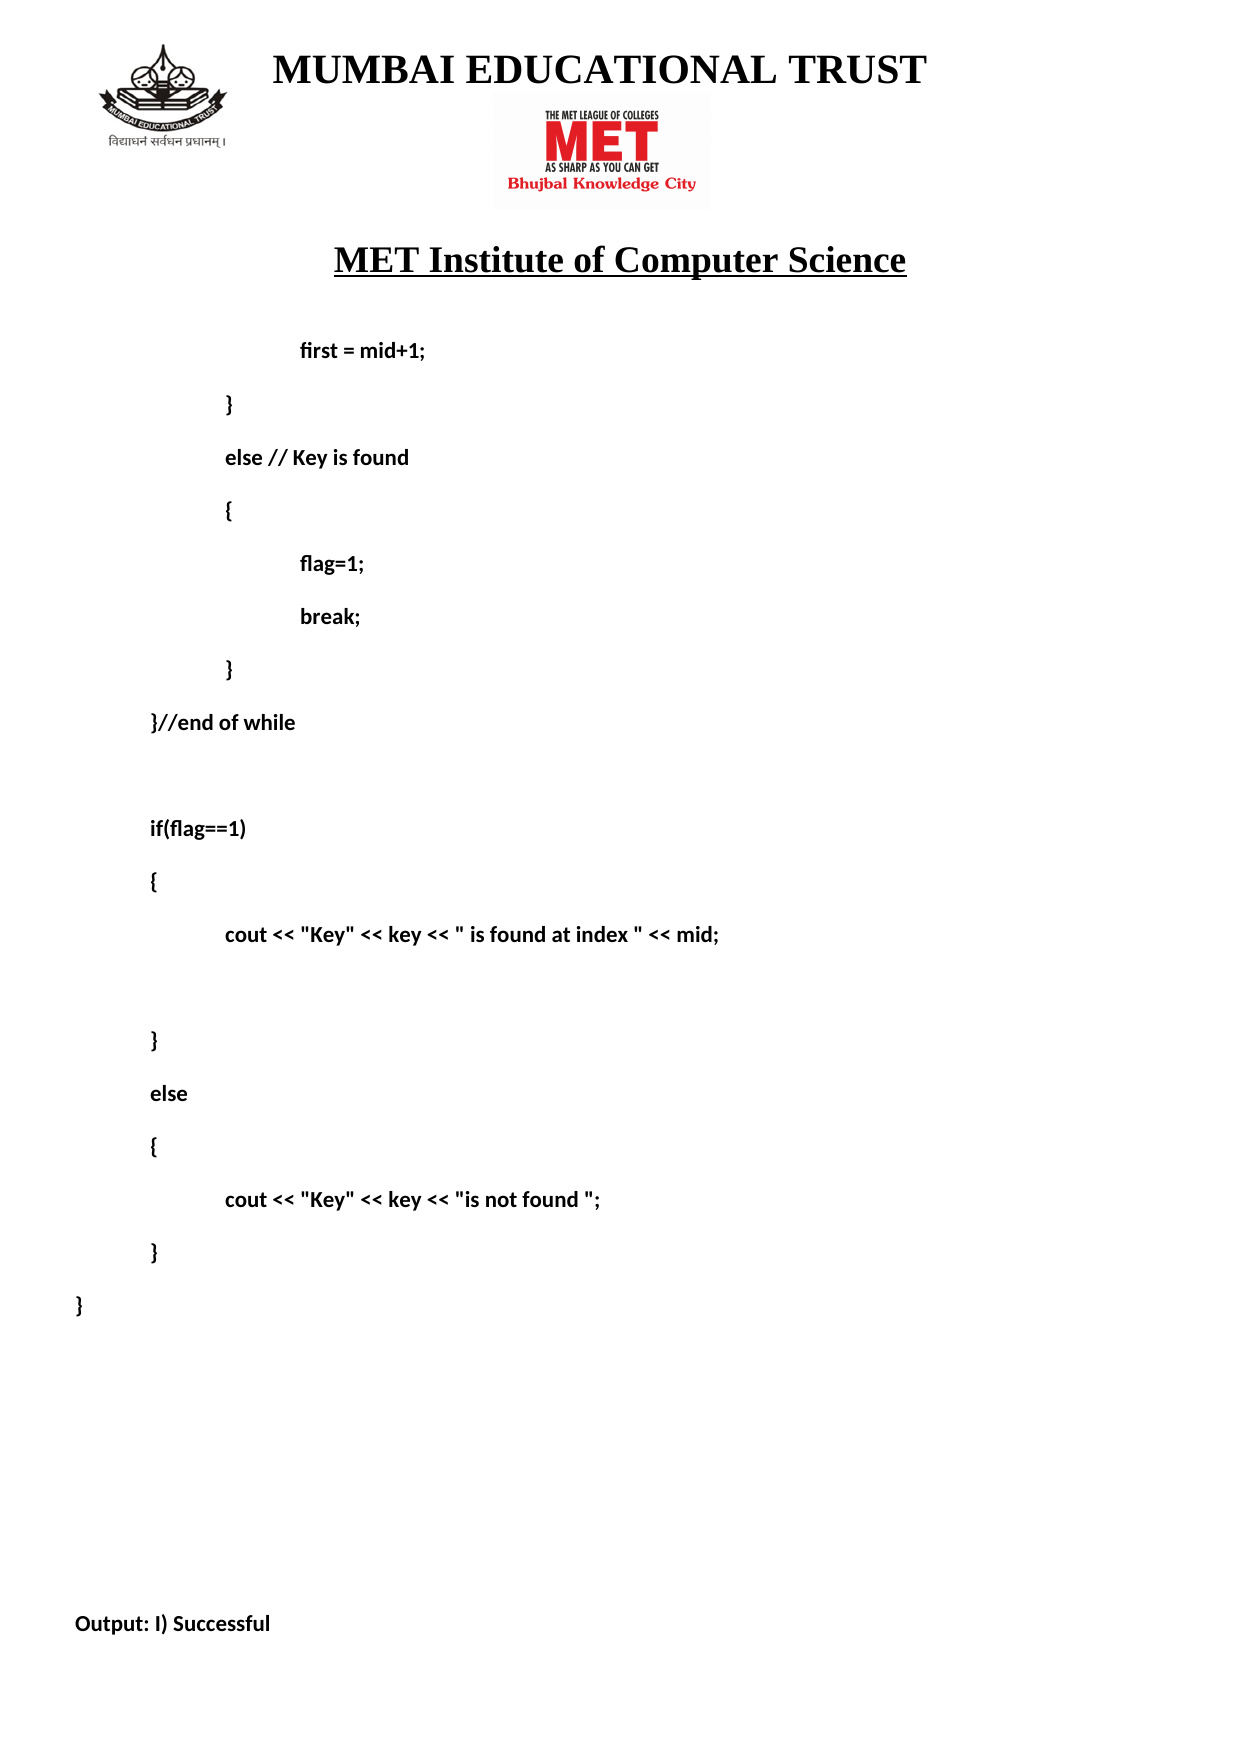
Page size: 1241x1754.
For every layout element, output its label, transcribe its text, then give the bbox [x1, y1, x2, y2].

text Output: I) Successful [75, 1609, 1165, 1637]
text cout << "Key" << key << " is found at index " << mid; [75, 920, 1165, 948]
text } [75, 1291, 1165, 1319]
text } [75, 1238, 1165, 1266]
text break; [75, 602, 1165, 630]
text { [75, 496, 1165, 524]
text flag=1; [75, 549, 1165, 577]
picture [98, 44, 228, 148]
text else [75, 1079, 1165, 1107]
text first = mid+1; [75, 337, 1165, 365]
text } [75, 390, 1165, 418]
text { [75, 867, 1165, 895]
text }//end of while [75, 708, 1165, 736]
text { [75, 1132, 1165, 1160]
text cout << "Key" << key << "is not found "; [75, 1185, 1165, 1213]
picture [492, 92, 712, 210]
text if(flag==1) [75, 814, 1165, 842]
text } [75, 1026, 1165, 1054]
text else // Key is found [75, 443, 1165, 471]
text } [75, 655, 1165, 683]
